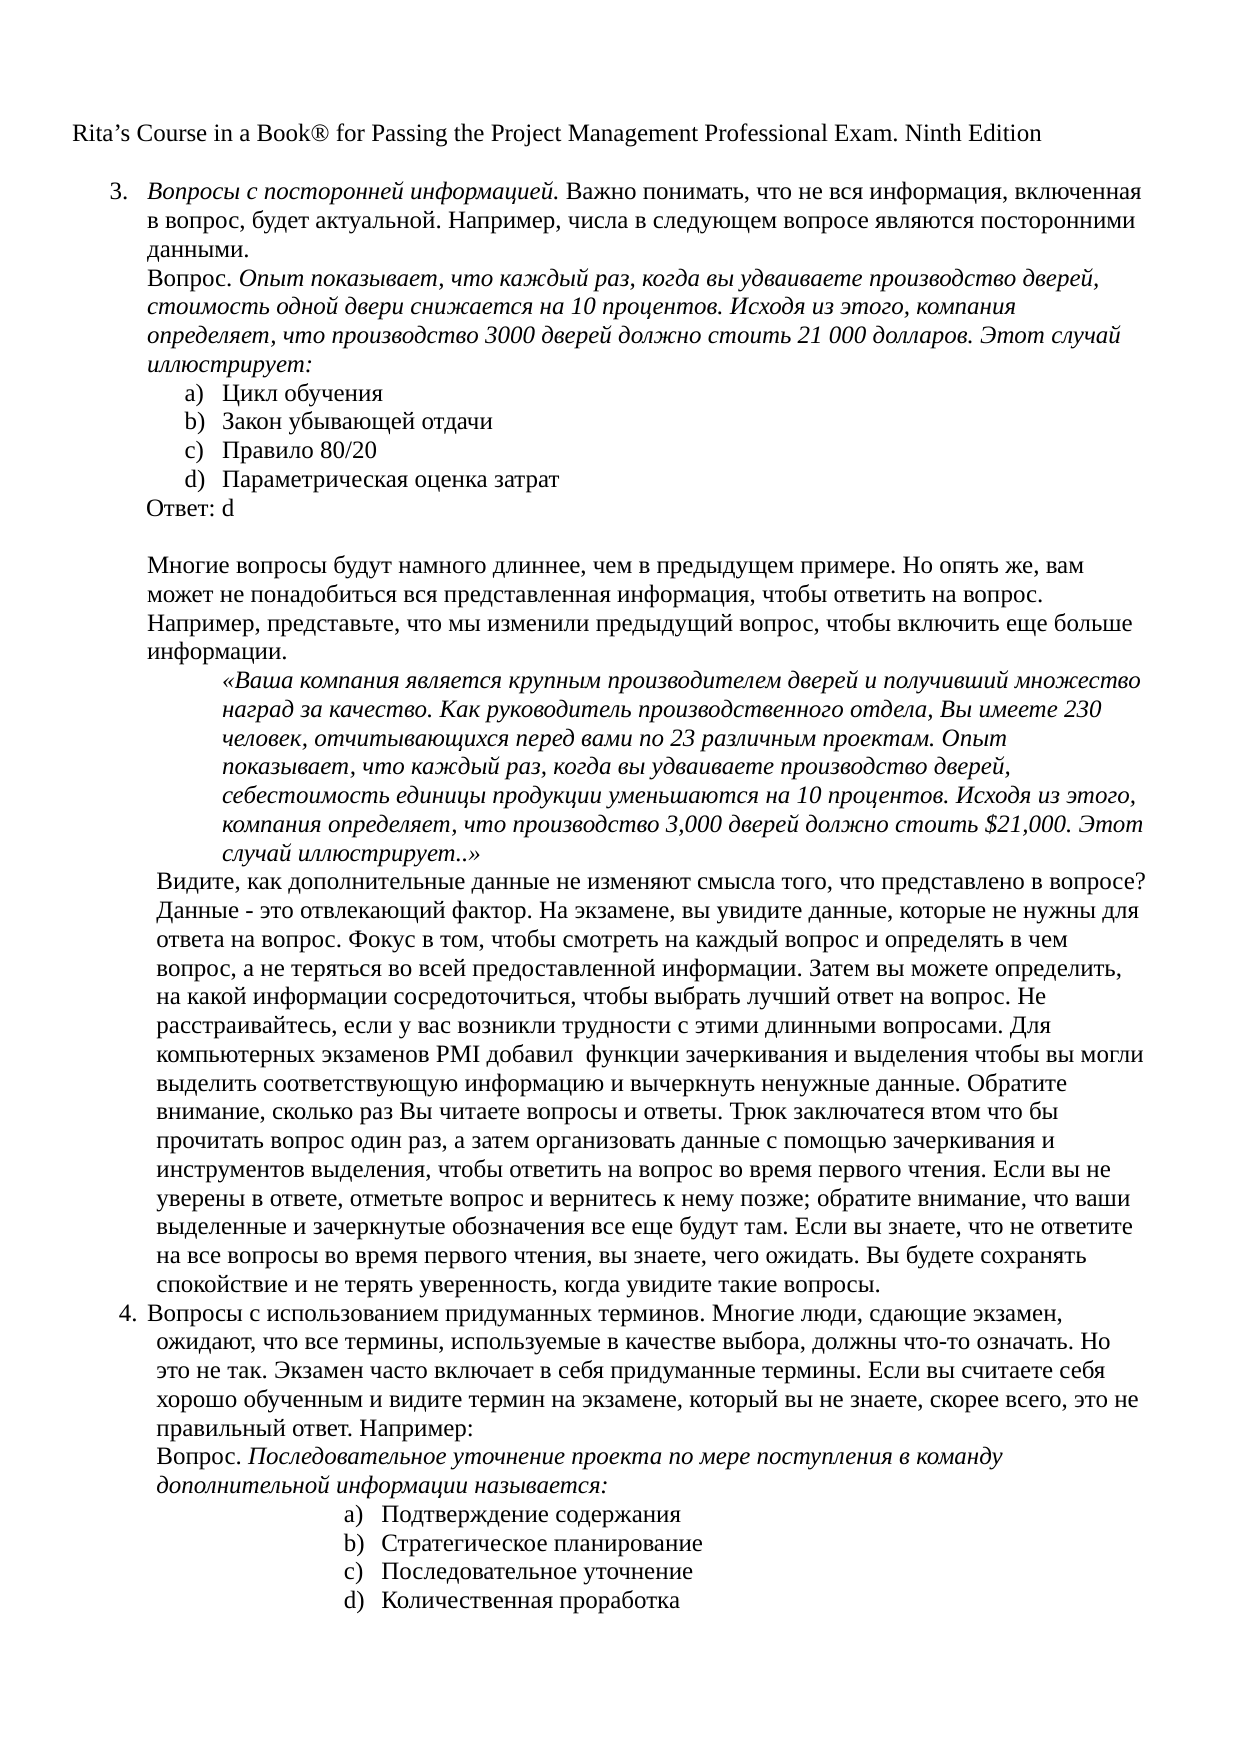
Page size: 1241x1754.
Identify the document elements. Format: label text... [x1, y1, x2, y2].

list Последовательное уточнение [344, 1556, 1149, 1585]
list Параметрическая оценка затрат [184, 464, 1149, 493]
list Многие вопросы будут намного длиннее, чем в предыдущем примере. Но опять же, вам может не понадобиться вся представленная информация, чтобы ответить на вопрос. Например, представьте, что мы изменили предыдущий вопрос, чтобы включить еще больше информации. [109, 550, 1149, 665]
list Видите, как дополнительные данные не изменяют смысла того, что представлено в вопросе? Данные - это отвлекающий фактор. На экзамене, вы увидите данные, которые не нужны для ответа на вопрос. Фокус в том, чтобы смотреть на каждый вопрос и определять в чем вопрос, а не теряться во всей предоставленной информации. Затем вы можете определить, на какой информации сосредоточиться, чтобы выбрать лучший ответ на вопрос. Не расстраивайтесь, если у вас возникли трудности с этими длинными вопросами. Для компьютерных экзаменов PMI добавил функции зачеркивания и выделения чтобы вы могли выделить соответствующую информацию и вычеркнуть ненужные данные. Обратите внимание, сколько раз Вы читаете вопросы и ответы. Трюк заключатеся втом что бы прочитать вопрос один раз, а затем организовать данные с помощью зачеркивания и инструментов выделения, чтобы ответить на вопрос во время первого чтения. Если вы не уверены в ответе, отметьте вопрос и вернитесь к нему позже; обратите внимание, что ваши выделенные и зачеркнутые обозначения все еще будут там. Если вы знаете, что не ответите на все вопросы во время первого чтения, вы знаете, чего ожидать. Вы будете сохранять спокойствие и не терять уверенность, когда увидите такие вопросы. [156, 866, 1149, 1298]
list Цикл обучения [184, 378, 1149, 406]
list Стратегическое планирование [344, 1528, 1149, 1556]
list Количественная проработка [344, 1585, 1149, 1614]
list Вопросы с использованием придуманных терминов. Многие люди, сдающие экзамен, ожидают, что все термины, используемые в качестве выбора, должны что-то означать. Но это не так. Экзамен часто включает в себя придуманные термины. Если вы считаете себя хорошо обученным и видите термин на экзамене, который вы не знаете, скорее всего, это не правильный ответ. Например: [119, 1298, 1149, 1441]
list Вопросы с посторонней информацией. Важно понимать, что не вся информация, включенная в вопрос, будет актуальной. Например, числа в следующем вопросе являются посторонними данными. [109, 176, 1149, 263]
list «Ваша компания является крупным производителем дверей и получивший множество наград за качество. Как руководитель производственного отдела, Вы имеете 230 человек, отчитывающихся перед вами по 23 различным проектам. Опыт показывает, что каждый раз, когда вы удваиваете производство дверей, себестоимость единицы продукции уменьшаются на 10 процентов. Исходя из этого, компания определяет, что производство 3,000 дверей должно стоить $21,000. Этот случай иллюстрирует..» [184, 665, 1149, 866]
list Вопрос. Опыт показывает, что каждый раз, когда вы удваиваете производство дверей, стоимость одной двери снижается на 10 процентов. Исходя из этого, компания определяет, что производство 3000 дверей должно стоить 21 000 долларов. Этот случай иллюстрирует: [109, 263, 1149, 378]
list Вопрос. Последовательное уточнение проекта по мере поступления в команду дополнительной информации называется: [119, 1441, 1149, 1499]
list Подтверждение содержания [344, 1499, 1149, 1528]
list Правило 80/20 [184, 435, 1149, 464]
list Закон убывающей отдачи [184, 406, 1149, 435]
text Ответ: d [72, 493, 1149, 521]
